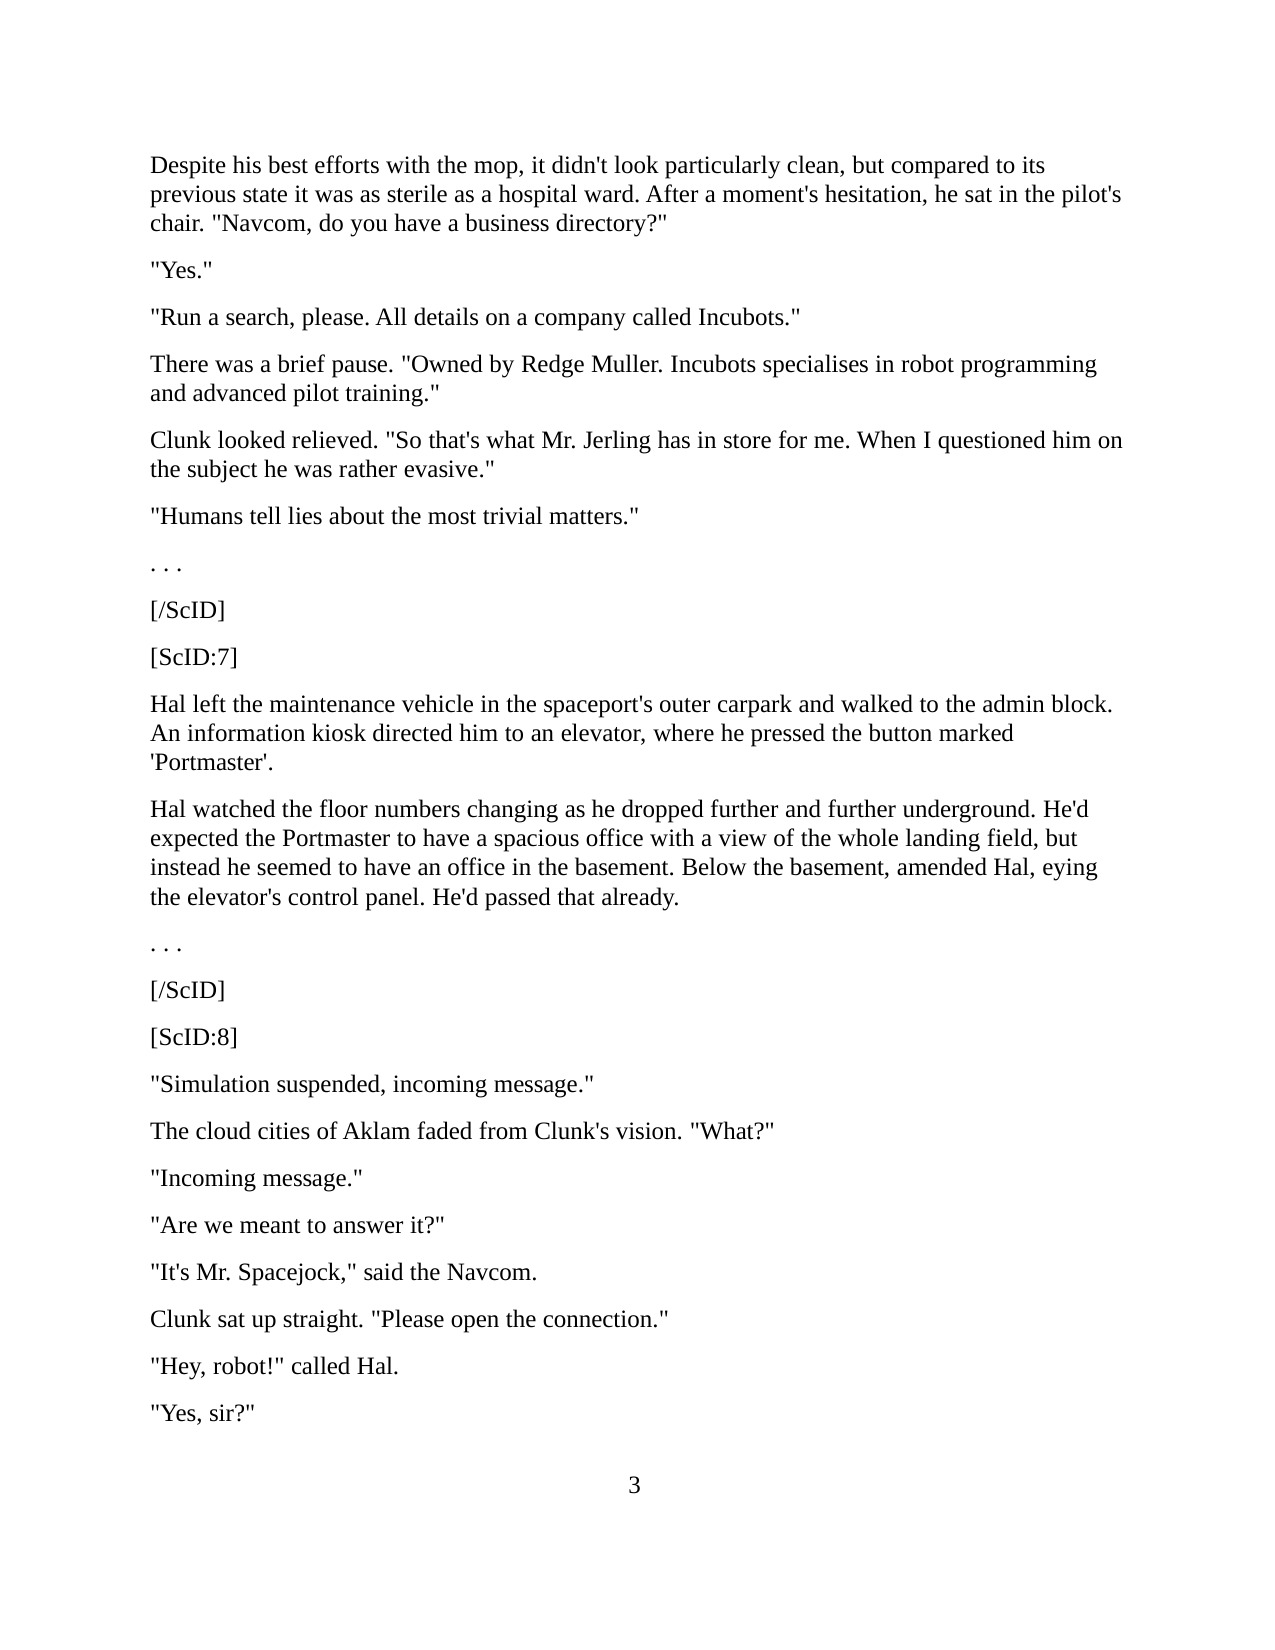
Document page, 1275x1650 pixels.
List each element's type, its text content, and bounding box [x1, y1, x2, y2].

text "Humans tell lies about the most trivial matters." [150, 501, 1125, 530]
text Clunk looked relieved. "So that's what Mr. Jerling has in store for me. When I questioned him on the subject he was rather evasive." [150, 425, 1125, 483]
text . . . [150, 928, 1125, 957]
text [/ScID] [150, 975, 1125, 1004]
text Hal watched the floor numbers changing as he dropped further and further underground. He'd expected the Portmaster to have a spacious office with a view of the whole landing field, but instead he seemed to have an office in the basement. Below the basement, amended Hal, eying the elevator's control panel. He'd passed that already. [150, 794, 1125, 910]
text "Hey, robot!" called Hal. [150, 1351, 1125, 1380]
text "Run a search, please. All details on a company called Incubots." [150, 302, 1125, 331]
text Hal left the maintenance vehicle in the spaceport's outer carpark and walked to the admin block. An information kiosk directed him to an elevator, where he pressed the button marked 'Portmaster'. [150, 689, 1125, 776]
text "Yes, sir?" [150, 1398, 1125, 1427]
text . . . [150, 548, 1125, 577]
text "Are we meant to answer it?" [150, 1210, 1125, 1239]
text "Simulation suspended, incoming message." [150, 1069, 1125, 1098]
text Clunk sat up straight. "Please open the connection." [150, 1304, 1125, 1333]
text [ScID:8] [150, 1022, 1125, 1051]
text The cloud cities of Aklam faded from Clunk's vision. "What?" [150, 1116, 1125, 1145]
text "It's Mr. Spacejock," said the Navcom. [150, 1257, 1125, 1286]
text "Yes." [150, 255, 1125, 284]
text Despite his best efforts with the mop, it didn't look particularly clean, but compared to its previous state it was as sterile as a hospital ward. After a moment's hesitation, he sat in the pilot's chair. "Navcom, do you have a business directory?" [150, 150, 1125, 237]
text [/ScID] [150, 595, 1125, 624]
text [ScID:7] [150, 642, 1125, 671]
text There was a brief pause. "Owned by Redge Muller. Incubots specialises in robot programming and advanced pilot training." [150, 349, 1125, 407]
text "Incoming message." [150, 1163, 1125, 1192]
